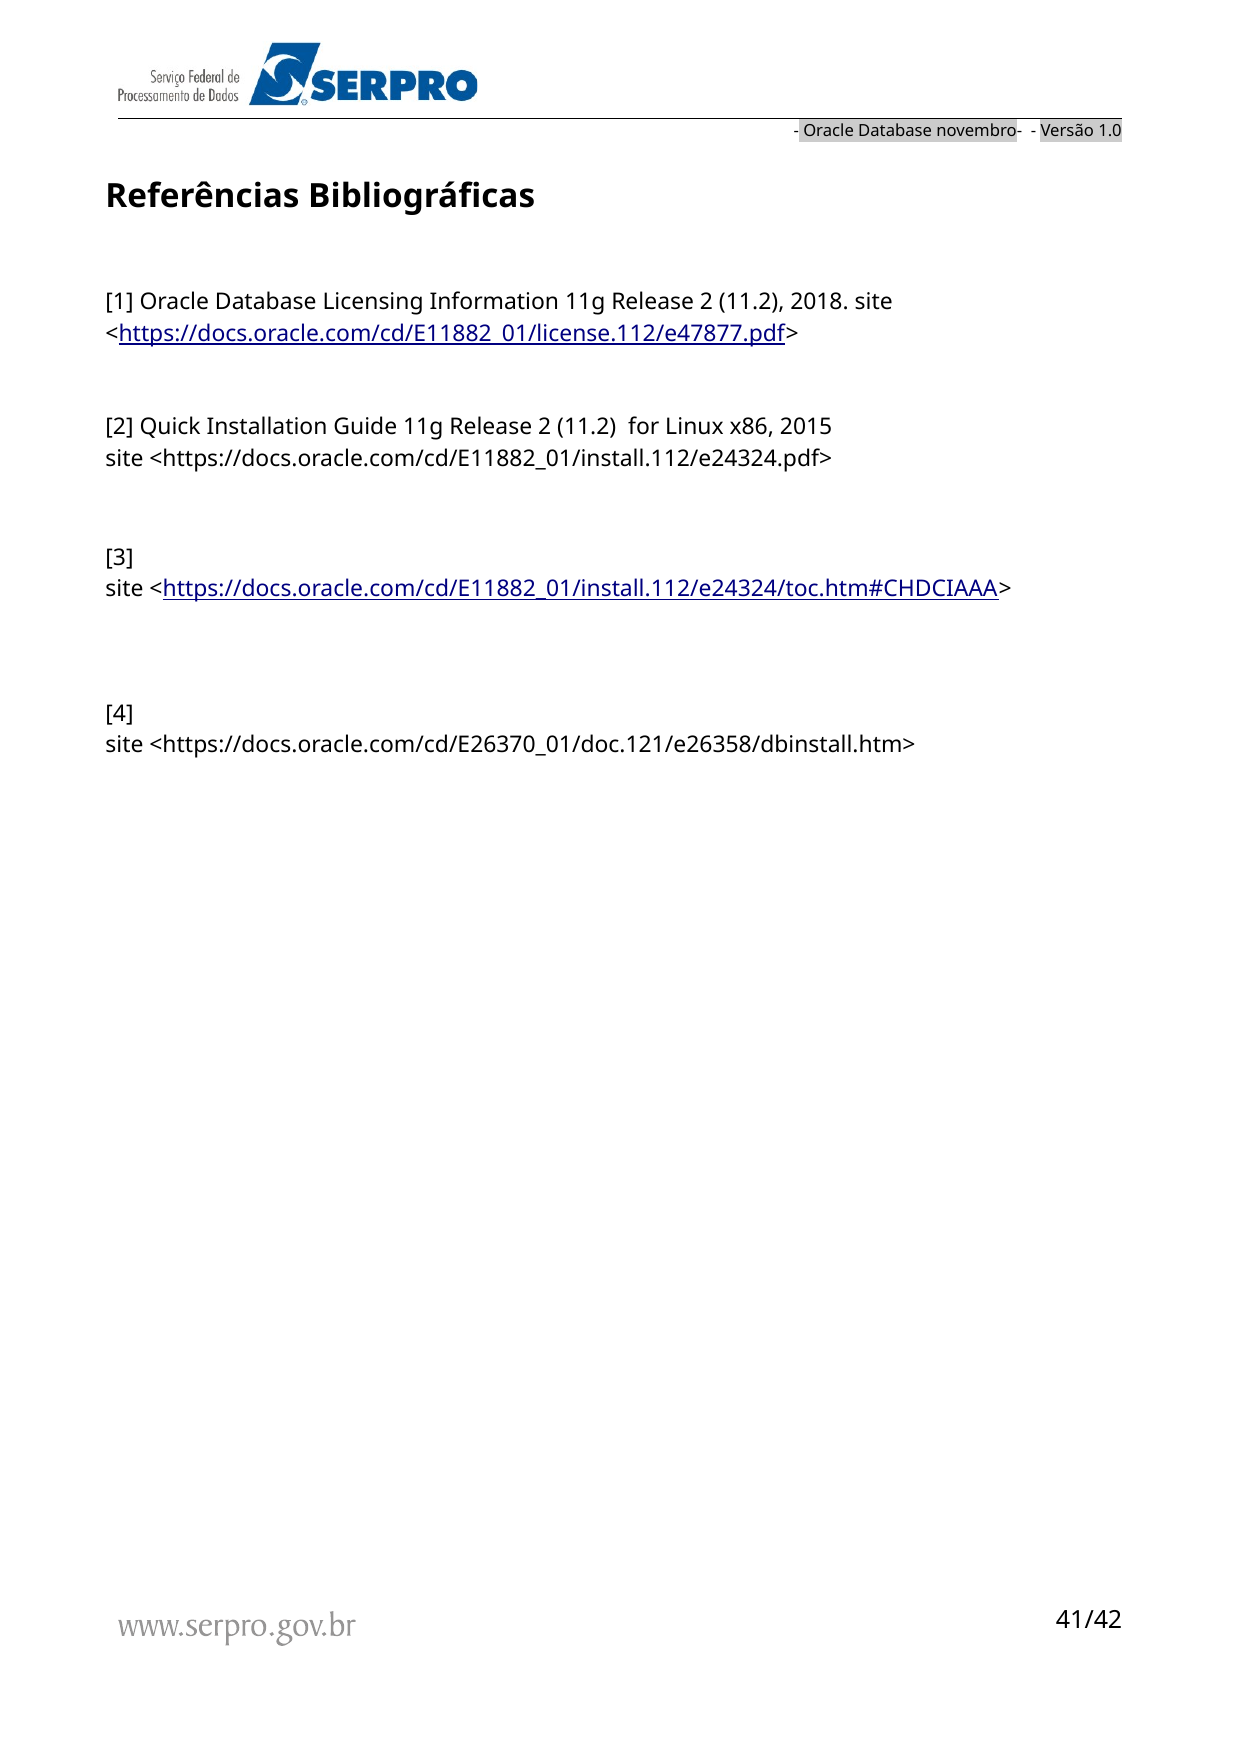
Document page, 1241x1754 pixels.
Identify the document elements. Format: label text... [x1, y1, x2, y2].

picture [118, 41, 478, 106]
text [4] [105, 697, 1122, 728]
text site <https://docs.oracle.com/cd/E11882_01/install.112/e24324.pdf> [105, 441, 1122, 473]
text Referências Bibliográficas [105, 172, 1122, 217]
text [3] [105, 541, 1122, 572]
text [2] Quick Installation Guide 11g Release 2 (11.2) for Linux x86, 2015 [105, 410, 1122, 441]
text [1] Oracle Database Licensing Information 11g Release 2 (11.2), 2018. site <https://docs.oracle.com/cd/E11882_01/license.112/e47877.pdf> [105, 285, 1122, 348]
text site <https://docs.oracle.com/cd/E11882_01/install.112/e24324/toc.htm#CHDCIAAA> [105, 572, 1122, 603]
text site <https://docs.oracle.com/cd/E26370_01/doc.121/e26358/dbinstall.htm> [105, 728, 1122, 759]
